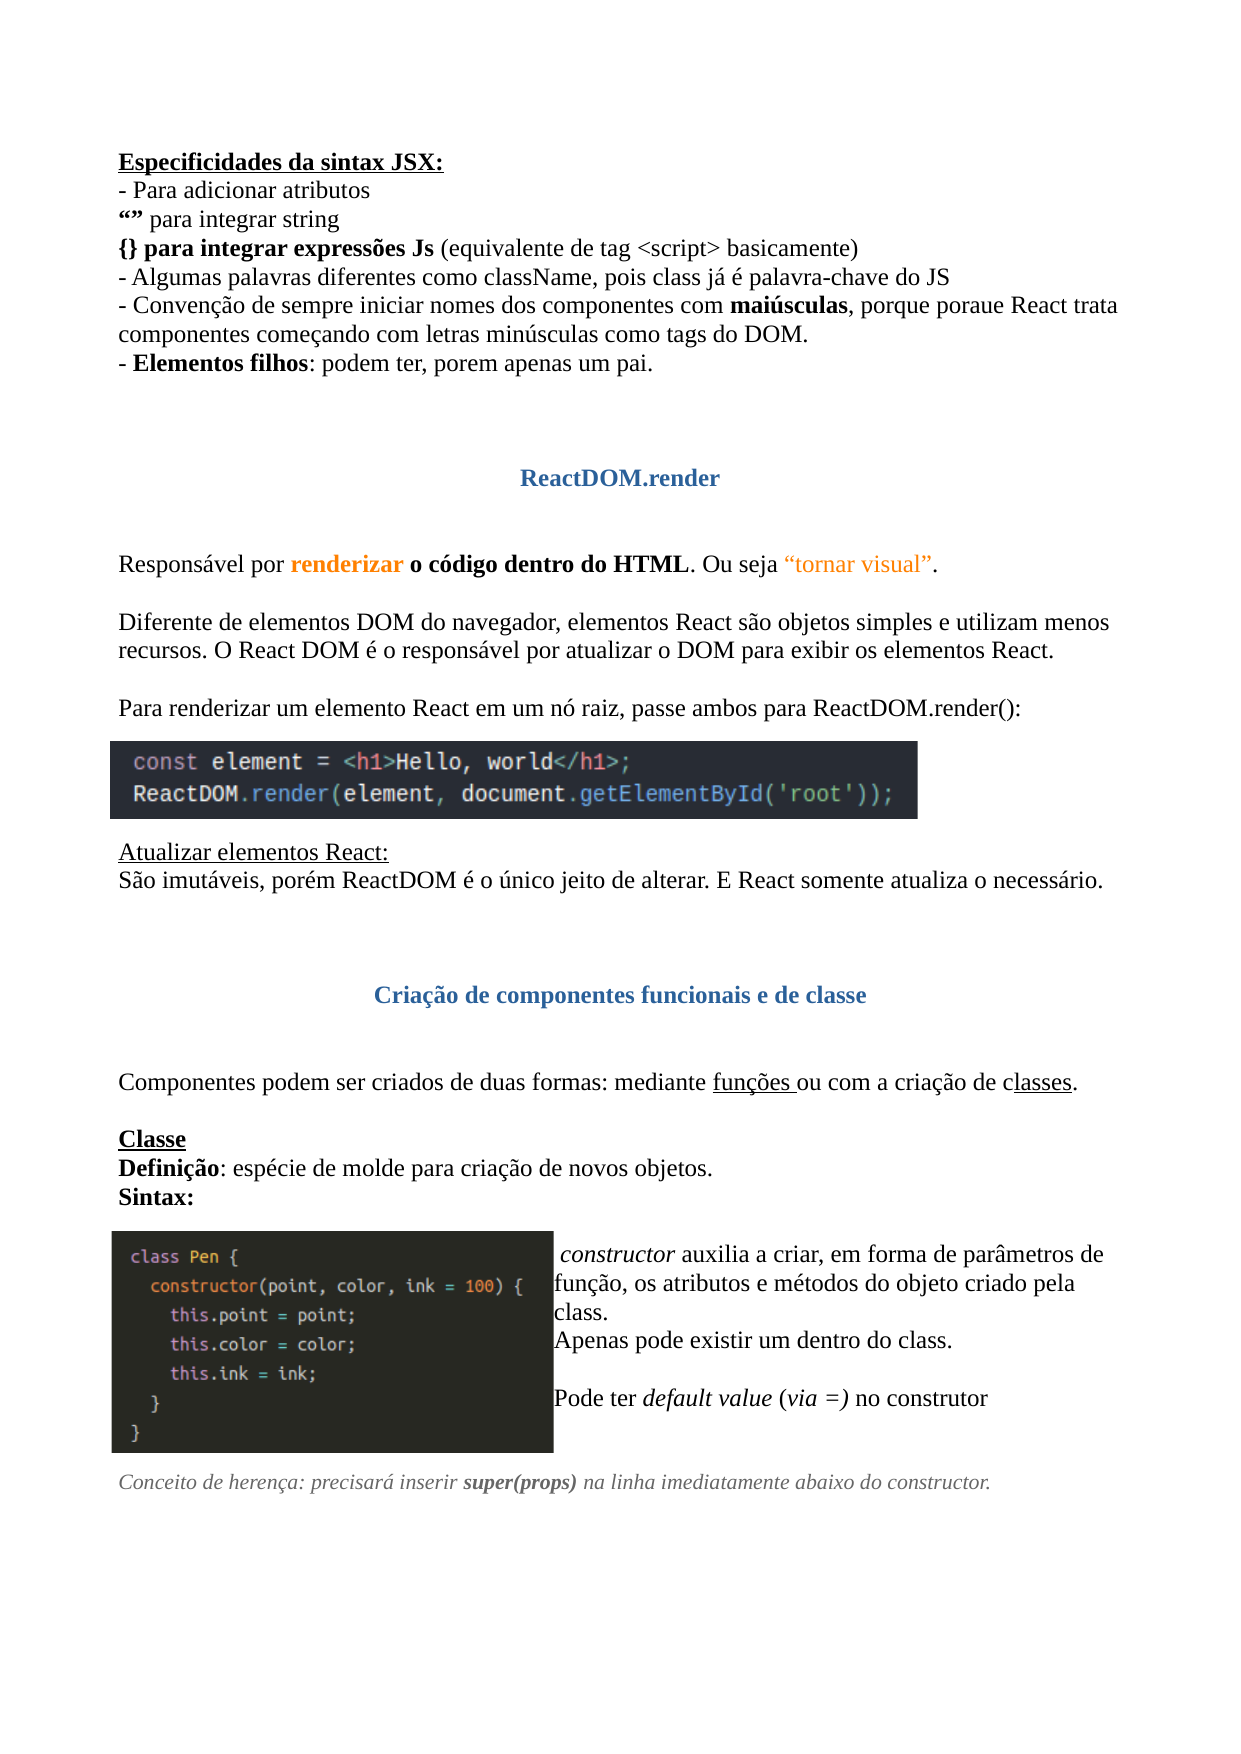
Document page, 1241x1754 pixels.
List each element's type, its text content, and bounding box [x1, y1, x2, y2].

text Criação de componentes funcionais e de classe [118, 981, 1122, 1009]
text Especificidades da sintax JSX: [118, 147, 1122, 176]
text - Algumas palavras diferentes como className, pois class já é palavra-chave do JS [118, 262, 1122, 291]
text “” para integrar string [118, 204, 1122, 233]
text Pode ter default value (via =) no construtor [554, 1383, 1122, 1412]
text ReactDOM.render [118, 463, 1122, 492]
text - Para adicionar atributos [118, 176, 1122, 204]
text Para renderizar um elemento React em um nó raiz, passe ambos para ReactDOM.render(): [118, 693, 1122, 722]
text {} para integrar expressões Js (equivalente de tag <script> basicamente) [118, 233, 1122, 262]
text Diferente de elementos DOM do navegador, elementos React são objetos simples e utilizam menos recursos. O React DOM é o responsável por atualizar o DOM para exibir os elementos React. [118, 607, 1122, 664]
picture [111, 1231, 554, 1453]
text Apenas pode existir um dentro do class. [554, 1326, 1122, 1354]
text Atualizar elementos React: [118, 837, 1122, 866]
text Conceito de herença: precisará inserir super(props) na linha imediatamente abaixo do constructor. [118, 1469, 1122, 1494]
text Definição: espécie de molde para criação de novos objetos. [118, 1153, 1122, 1182]
text - Convenção de sempre iniciar nomes dos componentes com maiúsculas, porque poraue React trata componentes começando com letras minúsculas como tags do DOM. [118, 291, 1122, 348]
text São imutáveis, porém ReactDOM é o único jeito de alterar. E React somente atualiza o necessário. [118, 866, 1122, 894]
picture [110, 741, 918, 819]
text - Elementos filhos: podem ter, porem apenas um pai. [118, 348, 1122, 377]
text Sintax: [118, 1182, 1122, 1211]
text Responsável por renderizar o código dentro do HTML. Ou seja “tornar visual”. [118, 549, 1122, 578]
text Componentes podem ser criados de duas formas: mediante funções ou com a criação de classes. Classe [118, 1067, 1122, 1153]
text constructor auxilia a criar, em forma de parâmetros de função, os atributos e métodos do objeto criado pela class. [554, 1239, 1122, 1326]
